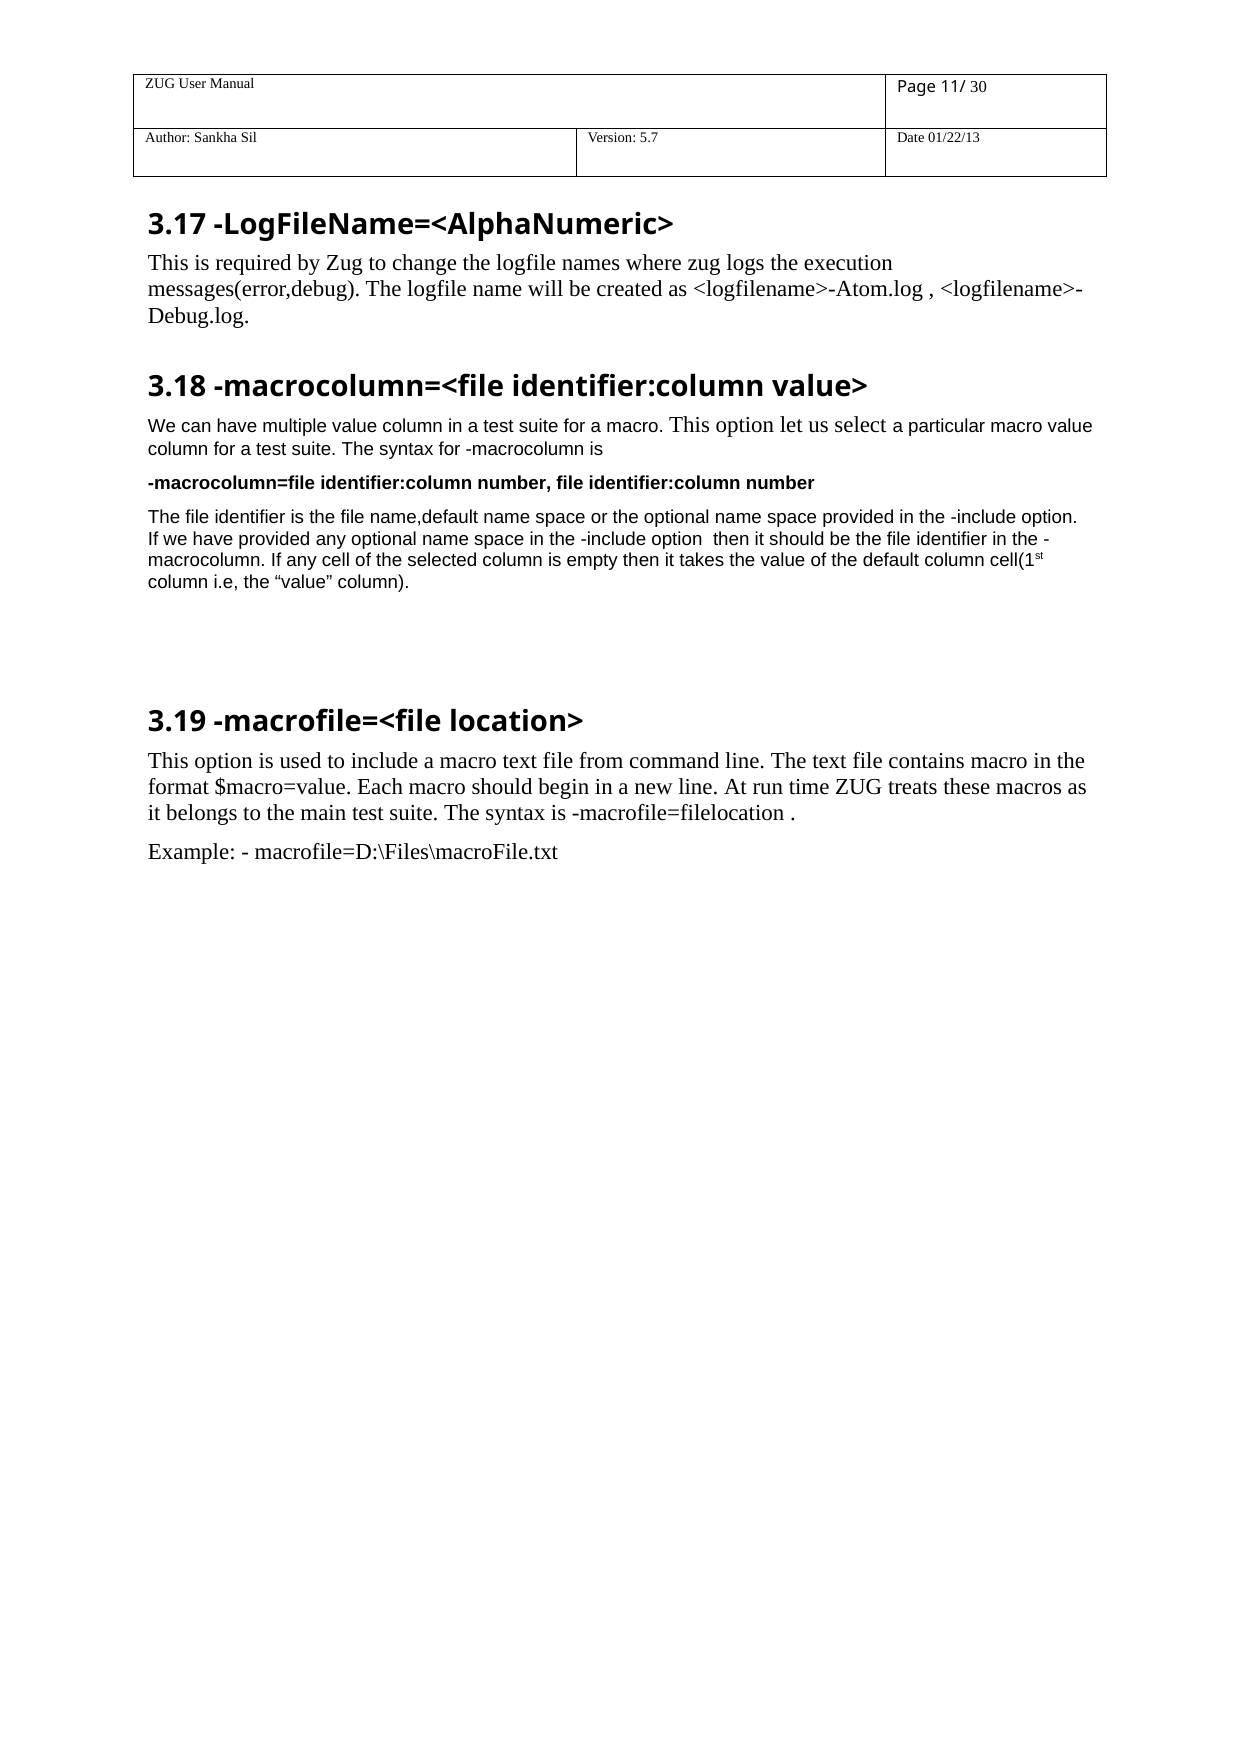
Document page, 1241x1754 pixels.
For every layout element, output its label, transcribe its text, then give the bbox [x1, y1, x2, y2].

subtitle 3.18 -macrocolumn=<file identifier:column value> [148, 366, 1092, 405]
text This is required by Zug to change the logfile names where zug logs the execution messages(error,debug). The logfile name will be created as <logfilename>-Atom.log , <logfilename>-Debug.log. [148, 249, 1092, 328]
text Example: - macrofile=D:\Files\macroFile.txt [148, 838, 1092, 864]
text We can have multiple value column in a test suite for a macro. This option let us select a particular macro value column for a test suite. The syntax for -macrocolumn is [148, 412, 1092, 459]
text The file identifier is the file name,default name space or the optional name space provided in the -include option. If we have provided any optional name space in the -include option then it should be the file identifier in the -macrocolumn. If any cell of the selected column is empty then it takes the value of the default column cell(1st column i.e, the “value” column). [148, 506, 1092, 592]
subtitle 3.19 -macrofile=<file location> [148, 701, 1092, 740]
subtitle 3.17 -LogFileName=<AlphaNumeric> [148, 203, 1092, 243]
text -macrocolumn=file identifier:column number, file identifier:column number [148, 472, 1092, 493]
text This option is used to include a macro text file from command line. The text file contains macro in the format $macro=value. Each macro should begin in a new line. At run time ZUG treats these macros as it belongs to the main test suite. The syntax is -macrofile=filelocation . [148, 747, 1092, 826]
